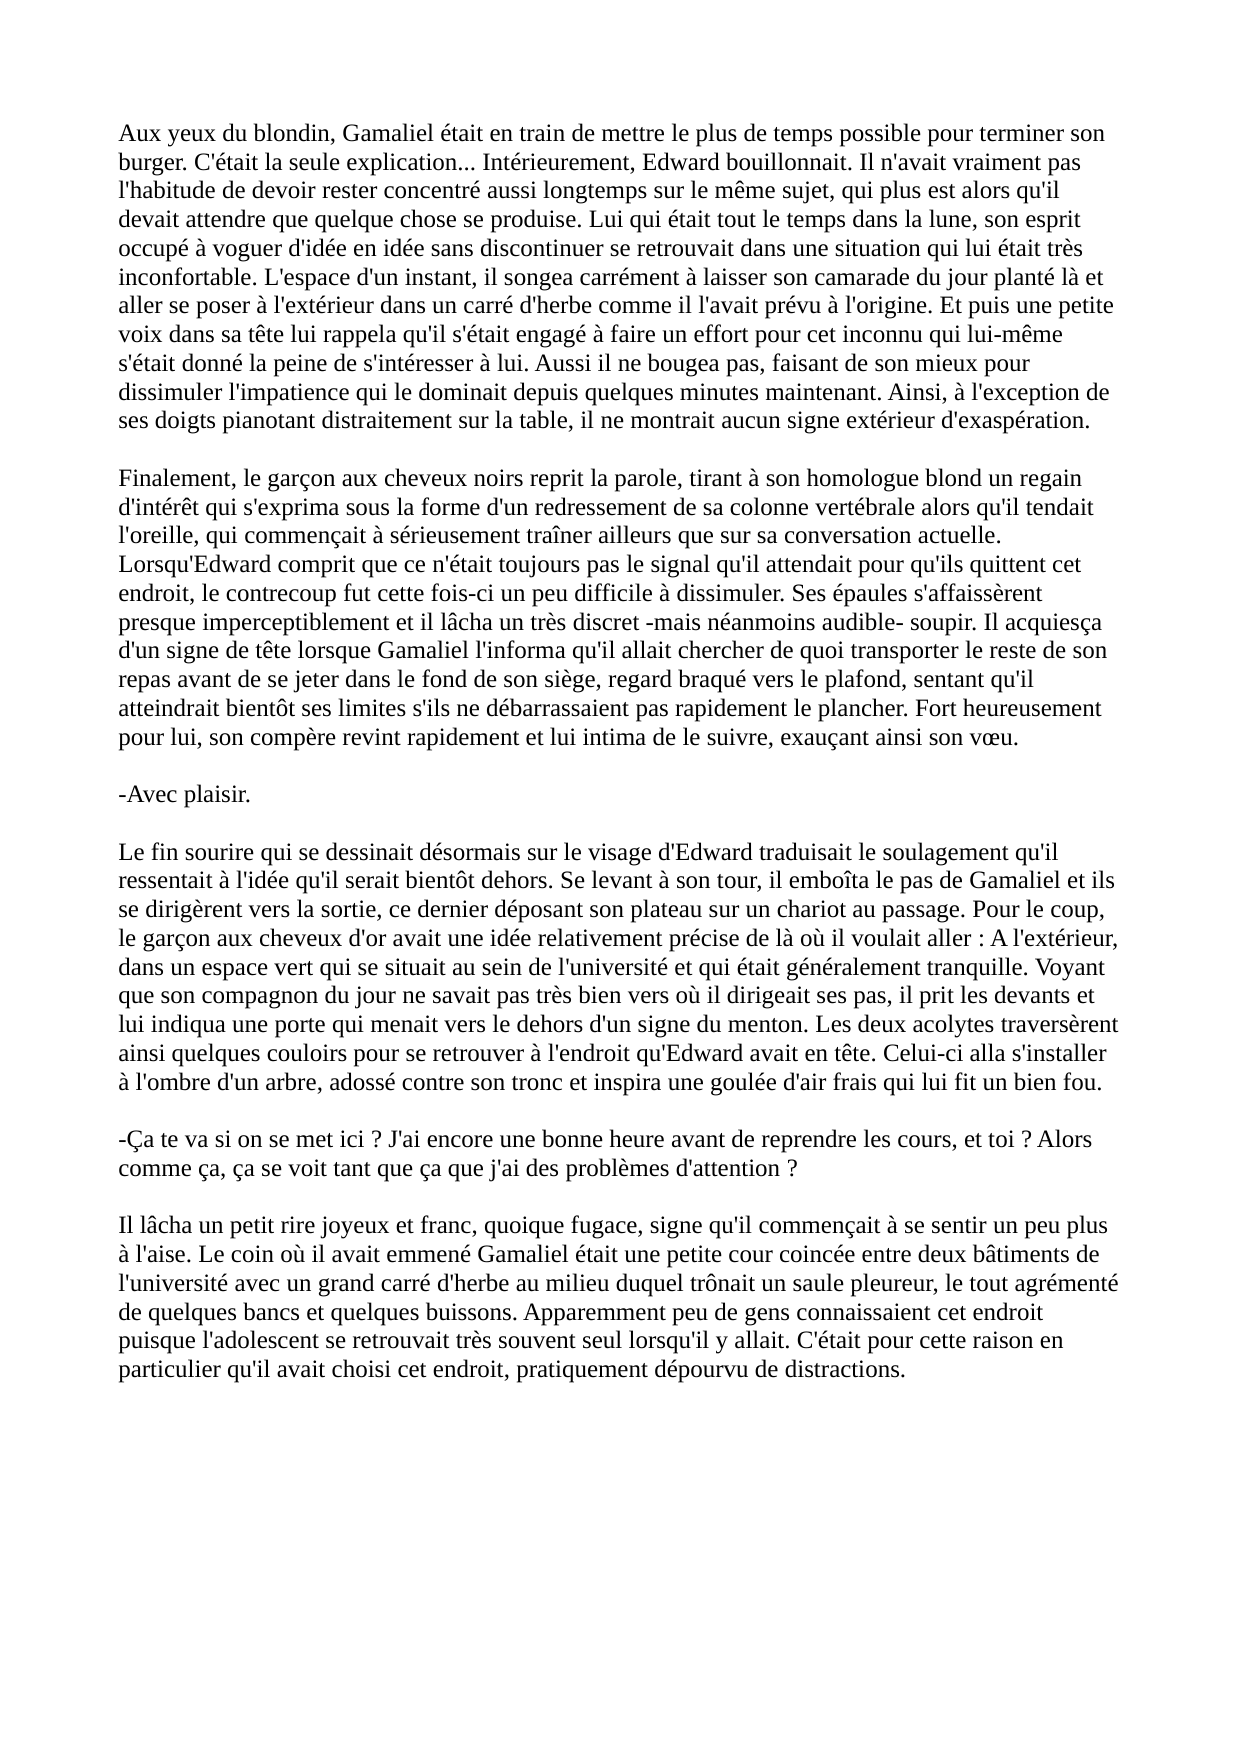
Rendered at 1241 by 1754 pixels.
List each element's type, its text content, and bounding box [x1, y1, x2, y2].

text Le fin sourire qui se dessinait désormais sur le visage d'Edward traduisait le soulagement qu'il ressentait à l'idée qu'il serait bientôt dehors. Se levant à son tour, il emboîta le pas de Gamaliel et ils se dirigèrent vers la sortie, ce dernier déposant son plateau sur un chariot au passage. Pour le coup, le garçon aux cheveux d'or avait une idée relativement précise de là où il voulait aller : A l'extérieur, dans un espace vert qui se situait au sein de l'université et qui était généralement tranquille. Voyant que son compagnon du jour ne savait pas très bien vers où il dirigeait ses pas, il prit les devants et lui indiqua une porte qui menait vers le dehors d'un signe du menton. Les deux acolytes traversèrent ainsi quelques couloirs pour se retrouver à l'endroit qu'Edward avait en tête. Celui-ci alla s'installer à l'ombre d'un arbre, adossé contre son tronc et inspira une goulée d'air frais qui lui fit un bien fou. [118, 837, 1122, 1096]
text Finalement, le garçon aux cheveux noirs reprit la parole, tirant à son homologue blond un regain d'intérêt qui s'exprima sous la forme d'un redressement de sa colonne vertébrale alors qu'il tendait l'oreille, qui commençait à sérieusement traîner ailleurs que sur sa conversation actuelle. Lorsqu'Edward comprit que ce n'était toujours pas le signal qu'il attendait pour qu'ils quittent cet endroit, le contrecoup fut cette fois-ci un peu difficile à dissimuler. Ses épaules s'affaissèrent presque imperceptiblement et il lâcha un très discret -mais néanmoins audible- soupir. Il acquiesça d'un signe de tête lorsque Gamaliel l'informa qu'il allait chercher de quoi transporter le reste de son repas avant de se jeter dans le fond de son siège, regard braqué vers le plafond, sentant qu'il atteindrait bientôt ses limites s'ils ne débarrassaient pas rapidement le plancher. Fort heureusement pour lui, son compère revint rapidement et lui intima de le suivre, exauçant ainsi son vœu. [118, 463, 1122, 751]
text -Ça te va si on se met ici ? J'ai encore une bonne heure avant de reprendre les cours, et toi ? Alors comme ça, ça se voit tant que ça que j'ai des problèmes d'attention ? [118, 1124, 1122, 1182]
text Il lâcha un petit rire joyeux et franc, quoique fugace, signe qu'il commençait à se sentir un peu plus à l'aise. Le coin où il avait emmené Gamaliel était une petite cour coincée entre deux bâtiments de l'université avec un grand carré d'herbe au milieu duquel trônait un saule pleureur, le tout agrémenté de quelques bancs et quelques buissons. Apparemment peu de gens connaissaient cet endroit puisque l'adolescent se retrouvait très souvent seul lorsqu'il y allait. C'était pour cette raison en particulier qu'il avait choisi cet endroit, pratiquement dépourvu de distractions. [118, 1211, 1122, 1383]
text -Avec plaisir. [118, 779, 1122, 808]
text Aux yeux du blondin, Gamaliel était en train de mettre le plus de temps possible pour terminer son burger. C'était la seule explication... Intérieurement, Edward bouillonnait. Il n'avait vraiment pas l'habitude de devoir rester concentré aussi longtemps sur le même sujet, qui plus est alors qu'il devait attendre que quelque chose se produise. Lui qui était tout le temps dans la lune, son esprit occupé à voguer d'idée en idée sans discontinuer se retrouvait dans une situation qui lui était très inconfortable. L'espace d'un instant, il songea carrément à laisser son camarade du jour planté là et aller se poser à l'extérieur dans un carré d'herbe comme il l'avait prévu à l'origine. Et puis une petite voix dans sa tête lui rappela qu'il s'était engagé à faire un effort pour cet inconnu qui lui-même s'était donné la peine de s'intéresser à lui. Aussi il ne bougea pas, faisant de son mieux pour dissimuler l'impatience qui le dominait depuis quelques minutes maintenant. Ainsi, à l'exception de ses doigts pianotant distraitement sur la table, il ne montrait aucun signe extérieur d'exaspération. [118, 118, 1122, 434]
